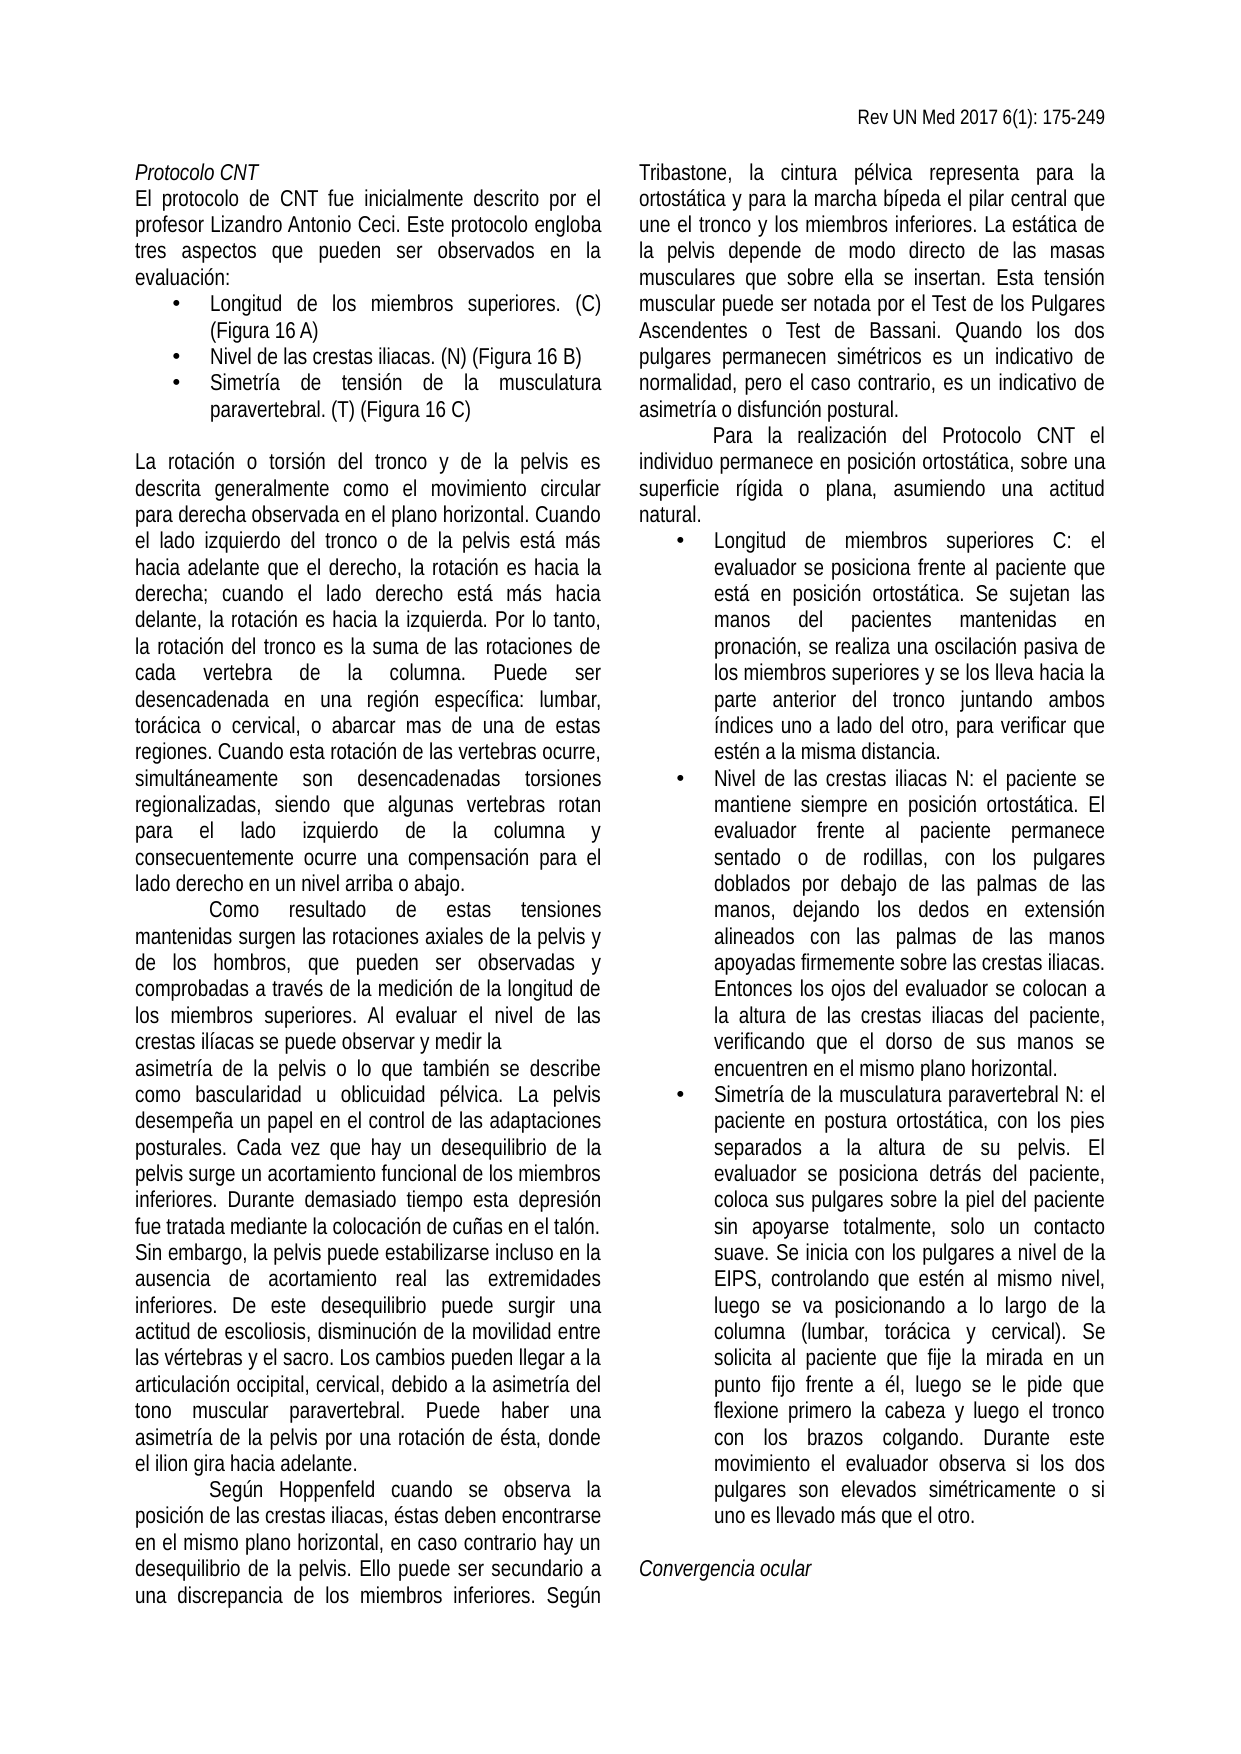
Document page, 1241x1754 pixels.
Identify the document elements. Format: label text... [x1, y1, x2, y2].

text El protocolo de CNT fue inicialmente descrito por el profesor Lizandro Antonio Ceci. Este protocolo engloba tres aspectos que pueden ser observados en la evaluación: [135, 185, 601, 290]
text asimetría de la pelvis o lo que también se describe como bascularidad u oblicuidad pélvica. La pelvis desempeña un papel en el control de las adaptaciones posturales. Cada vez que hay un desequilibrio de la pelvis surge un acortamiento funcional de los miembros inferiores. Durante demasiado tiempo esta depresión fue tratada mediante la colocación de cuñas en el talón. [135, 1054, 601, 1239]
text Convergencia ocular [639, 1555, 1105, 1582]
text Como resultado de estas tensiones mantenidas surgen las rotaciones axiales de la pelvis y de los hombros, que pueden ser observadas y comprobadas a través de la medición de la longitud de los miembros superiores. Al evaluar el nivel de las crestas ilíacas se puede observar y medir la [135, 896, 601, 1054]
list Simetría de la musculatura paravertebral N: el paciente en postura ortostática, con los pies separados a la altura de su pelvis. El evaluador se posiciona detrás del paciente, coloca sus pulgares sobre la piel del paciente sin apoyarse totalmente, solo un contacto suave. Se inicia con los pulgares a nivel de la EIPS, controlando que estén al mismo nivel, luego se va posicionando a lo largo de la columna (lumbar, torácica y cervical). Se solicita al paciente que fije la mirada en un punto fijo frente a él, luego se le pide que flexione primero la cabeza y luego el tronco con los brazos colgando. Durante este movimiento el evaluador observa si los dos pulgares son elevados simétricamente o si uno es llevado más que el otro. [676, 1081, 1105, 1529]
text La rotación o torsión del tronco y de la pelvis es descrita generalmente como el movimiento circular para derecha observada en el plano horizontal. Cuando el lado izquierdo del tronco o de la pelvis está más hacia adelante que el derecho, la rotación es hacia la derecha; cuando el lado derecho está más hacia delante, la rotación es hacia la izquierda. Por lo tanto, la rotación del tronco es la suma de las rotaciones de cada vertebra de la columna. Puede ser desencadenada en una región específica: lumbar, torácica o cervical, o abarcar mas de una de estas regiones. Cuando esta rotación de las vertebras ocurre, simultáneamente son desencadenadas torsiones regionalizadas, siendo que algunas vertebras rotan para el lado izquierdo de la columna y consecuentemente ocurre una compensación para el lado derecho en un nivel arriba o abajo. [135, 448, 601, 896]
list Nivel de las crestas iliacas. (N) (Figura 16 B) [172, 343, 601, 369]
text Sin embargo, la pelvis puede estabilizarse incluso en la ausencia de acortamiento real las extremidades inferiores. De este desequilibrio puede surgir una actitud de escoliosis, disminución de la movilidad entre las vértebras y el sacro. Los cambios pueden llegar a la articulación occipital, cervical, debido a la asimetría del tono muscular paravertebral. Puede haber una asimetría de la pelvis por una rotación de ésta, donde el ilion gira hacia adelante. [135, 1239, 601, 1476]
text Tribastone, la cintura pélvica representa para la ortostática y para la marcha bípeda el pilar central que une el tronco y los miembros inferiores. La estática de la pelvis depende de modo directo de las masas musculares que sobre ella se insertan. Esta tensión muscular puede ser notada por el Test de los Pulgares Ascendentes o Test de Bassani. Quando los dos pulgares permanecen simétricos es un indicativo de normalidad, pero el caso contrario, es un indicativo de asimetría o disfunción postural. [639, 158, 1105, 422]
list Longitud de miembros superiores C: el evaluador se posiciona frente al paciente que está en posición ortostática. Se sujetan las manos del pacientes mantenidas en pronación, se realiza una oscilación pasiva de los miembros superiores y se los lleva hacia la parte anterior del tronco juntando ambos índices uno a lado del otro, para verificar que estén a la misma distancia. [676, 527, 1105, 764]
text Protocolo CNT [135, 158, 601, 185]
list Simetría de tensión de la musculatura paravertebral. (T) (Figura 16 C) [172, 369, 601, 422]
text Según Hoppenfeld cuando se observa la posición de las crestas iliacas, éstas deben encontrarse en el mismo plano horizontal, en caso contrario hay un desequilibrio de la pelvis. Ello puede ser secundario a una discrepancia de los miembros inferiores. Según [135, 1476, 601, 1608]
list Longitud de los miembros superiores. (C) (Figura 16 A) [172, 290, 601, 343]
text Para la realización del Protocolo CNT el individuo permanece en posición ortostática, sobre una superficie rígida o plana, asumiendo una actitud natural. [639, 422, 1105, 527]
list Nivel de las crestas iliacas N: el paciente se mantiene siempre en posición ortostática. El evaluador frente al paciente permanece sentado o de rodillas, con los pulgares doblados por debajo de las palmas de las manos, dejando los dedos en extensión alineados con las palmas de las manos apoyadas firmemente sobre las crestas iliacas. Entonces los ojos del evaluador se colocan a la altura de las crestas iliacas del paciente, verificando que el dorso de sus manos se encuentren en el mismo plano horizontal. [676, 764, 1105, 1081]
